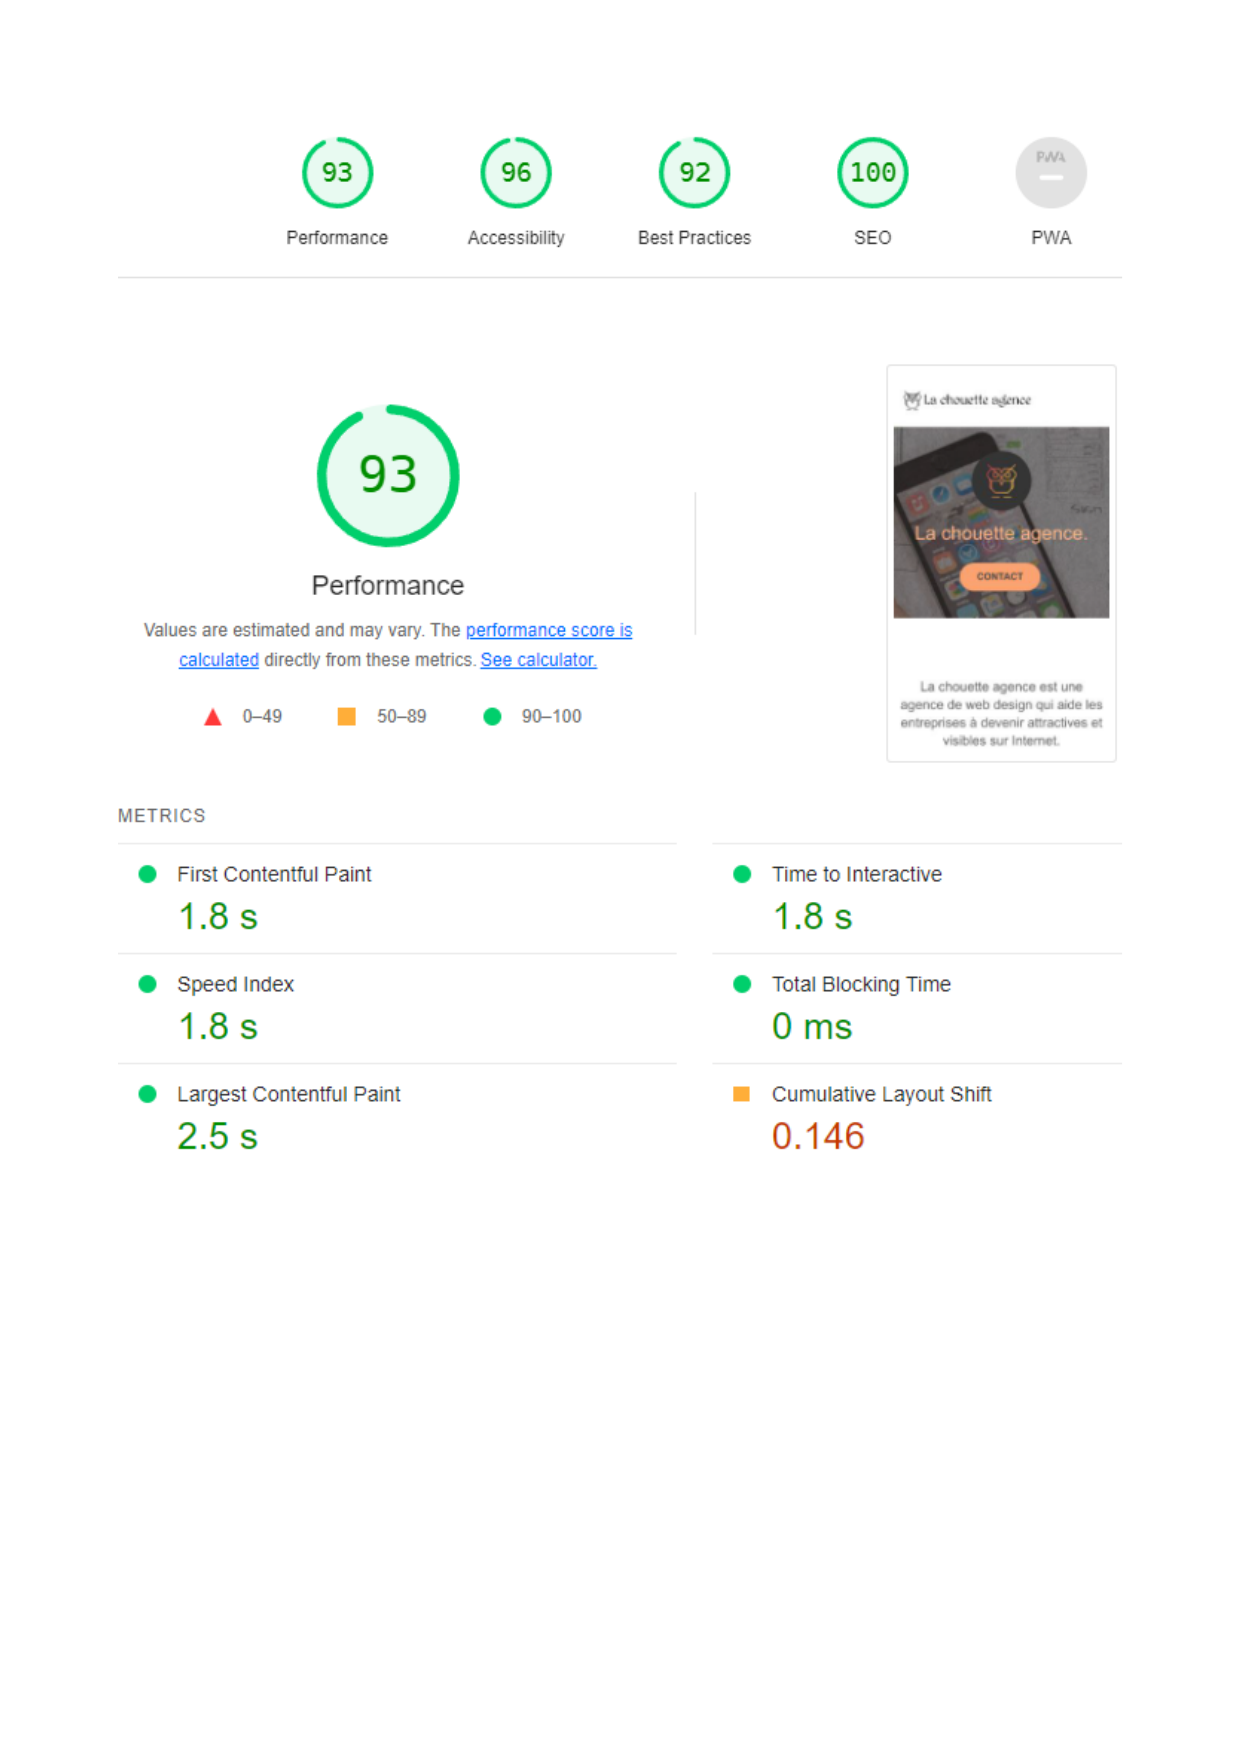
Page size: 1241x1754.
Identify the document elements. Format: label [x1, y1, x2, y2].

picture [118, 118, 1123, 1170]
